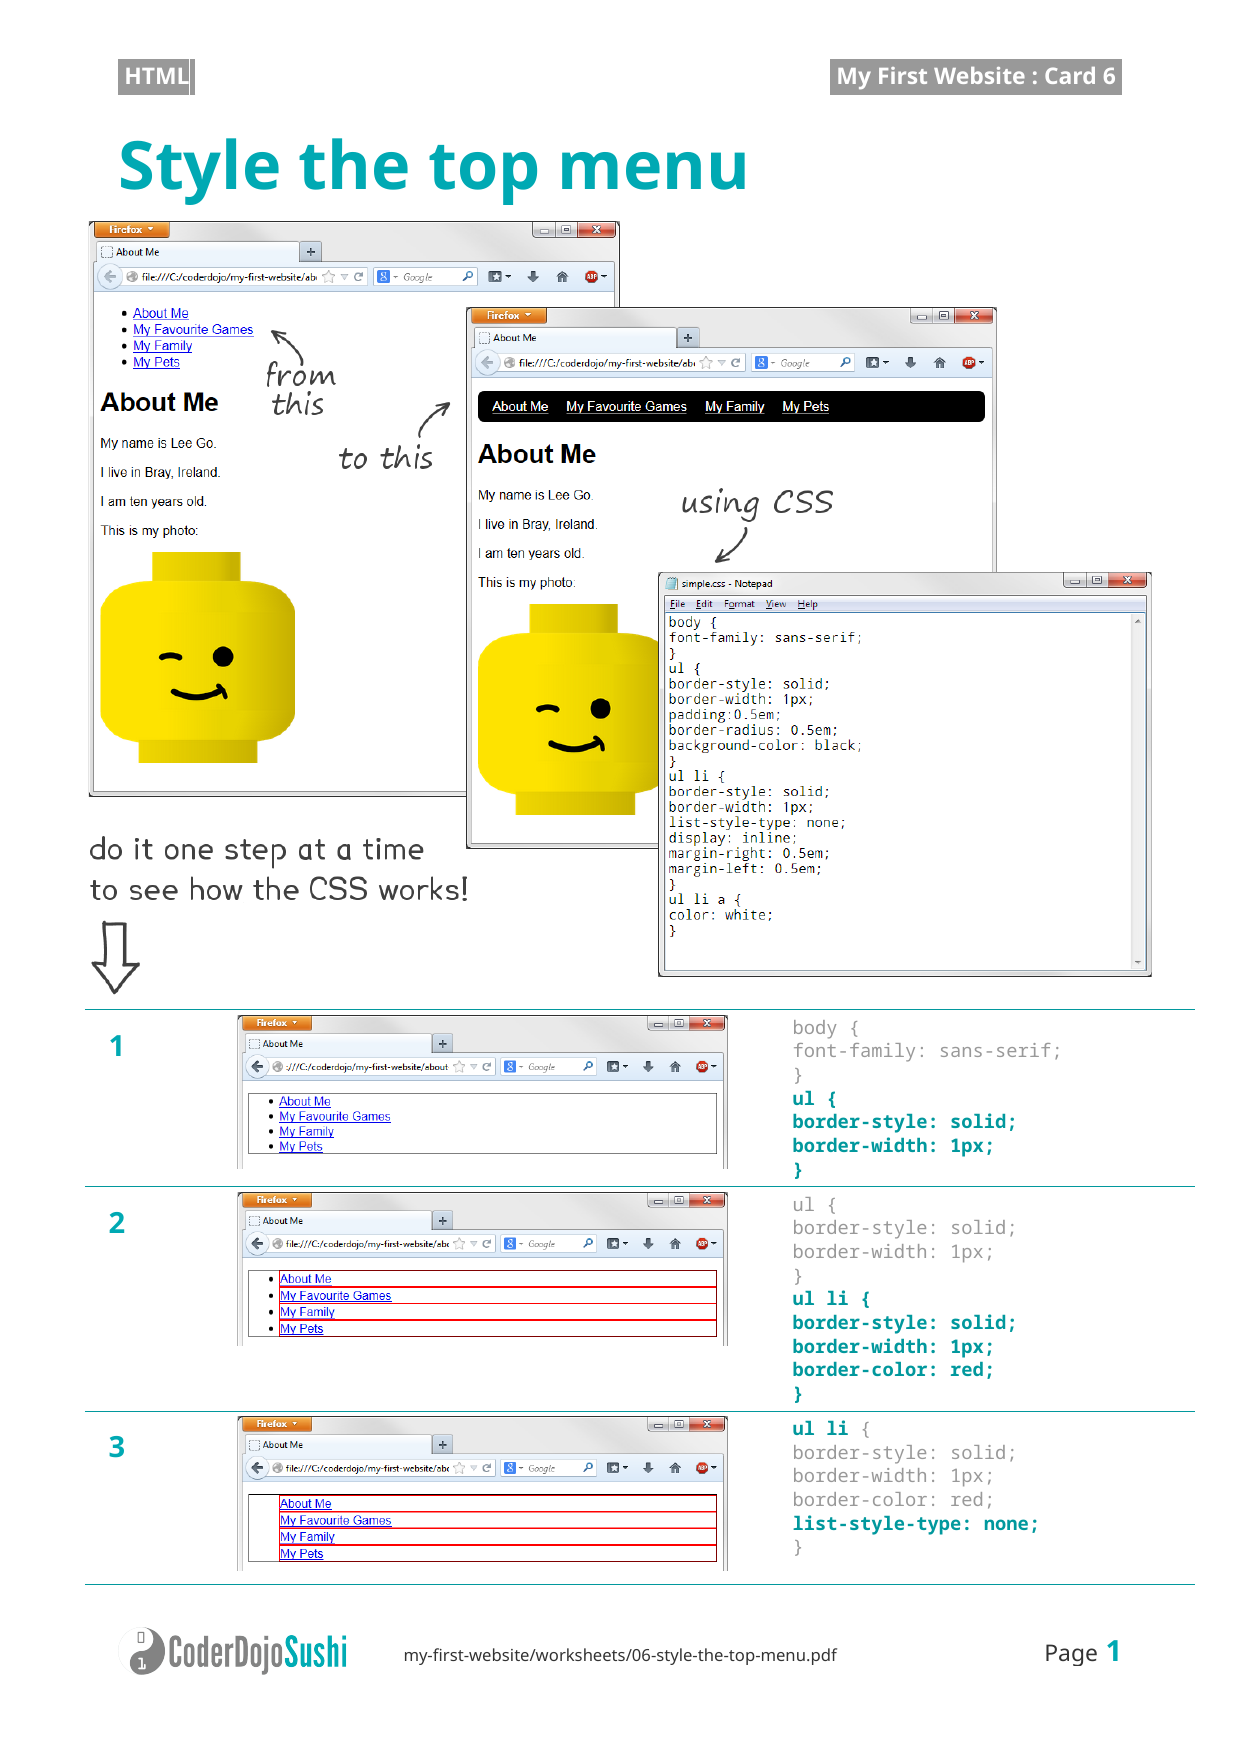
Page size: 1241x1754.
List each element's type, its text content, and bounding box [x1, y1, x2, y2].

table_header 1 [85, 1010, 178, 1186]
table_header [179, 1010, 787, 1186]
picture [88, 221, 1152, 1001]
subtitle Style the top menu [118, 118, 1122, 209]
table_cell ul { border-style: solid; border-width: 1px; } ul li { border-style: solid; border-width: 1px; border-color: red; } [787, 1187, 1195, 1411]
table_cell [179, 1187, 787, 1411]
table_cell 3 [85, 1412, 178, 1584]
picture [237, 1416, 728, 1571]
table_header body { font-family: sans-serif; } ul { border-style: solid; border-width: 1px; } [787, 1010, 1195, 1186]
picture [118, 1627, 347, 1675]
table_cell ul li { border-style: solid; border-width: 1px; border-color: red; list-style-type: none; } [787, 1412, 1195, 1584]
table_cell [179, 1412, 787, 1584]
picture [237, 1015, 728, 1169]
table_cell 2 [85, 1187, 178, 1411]
